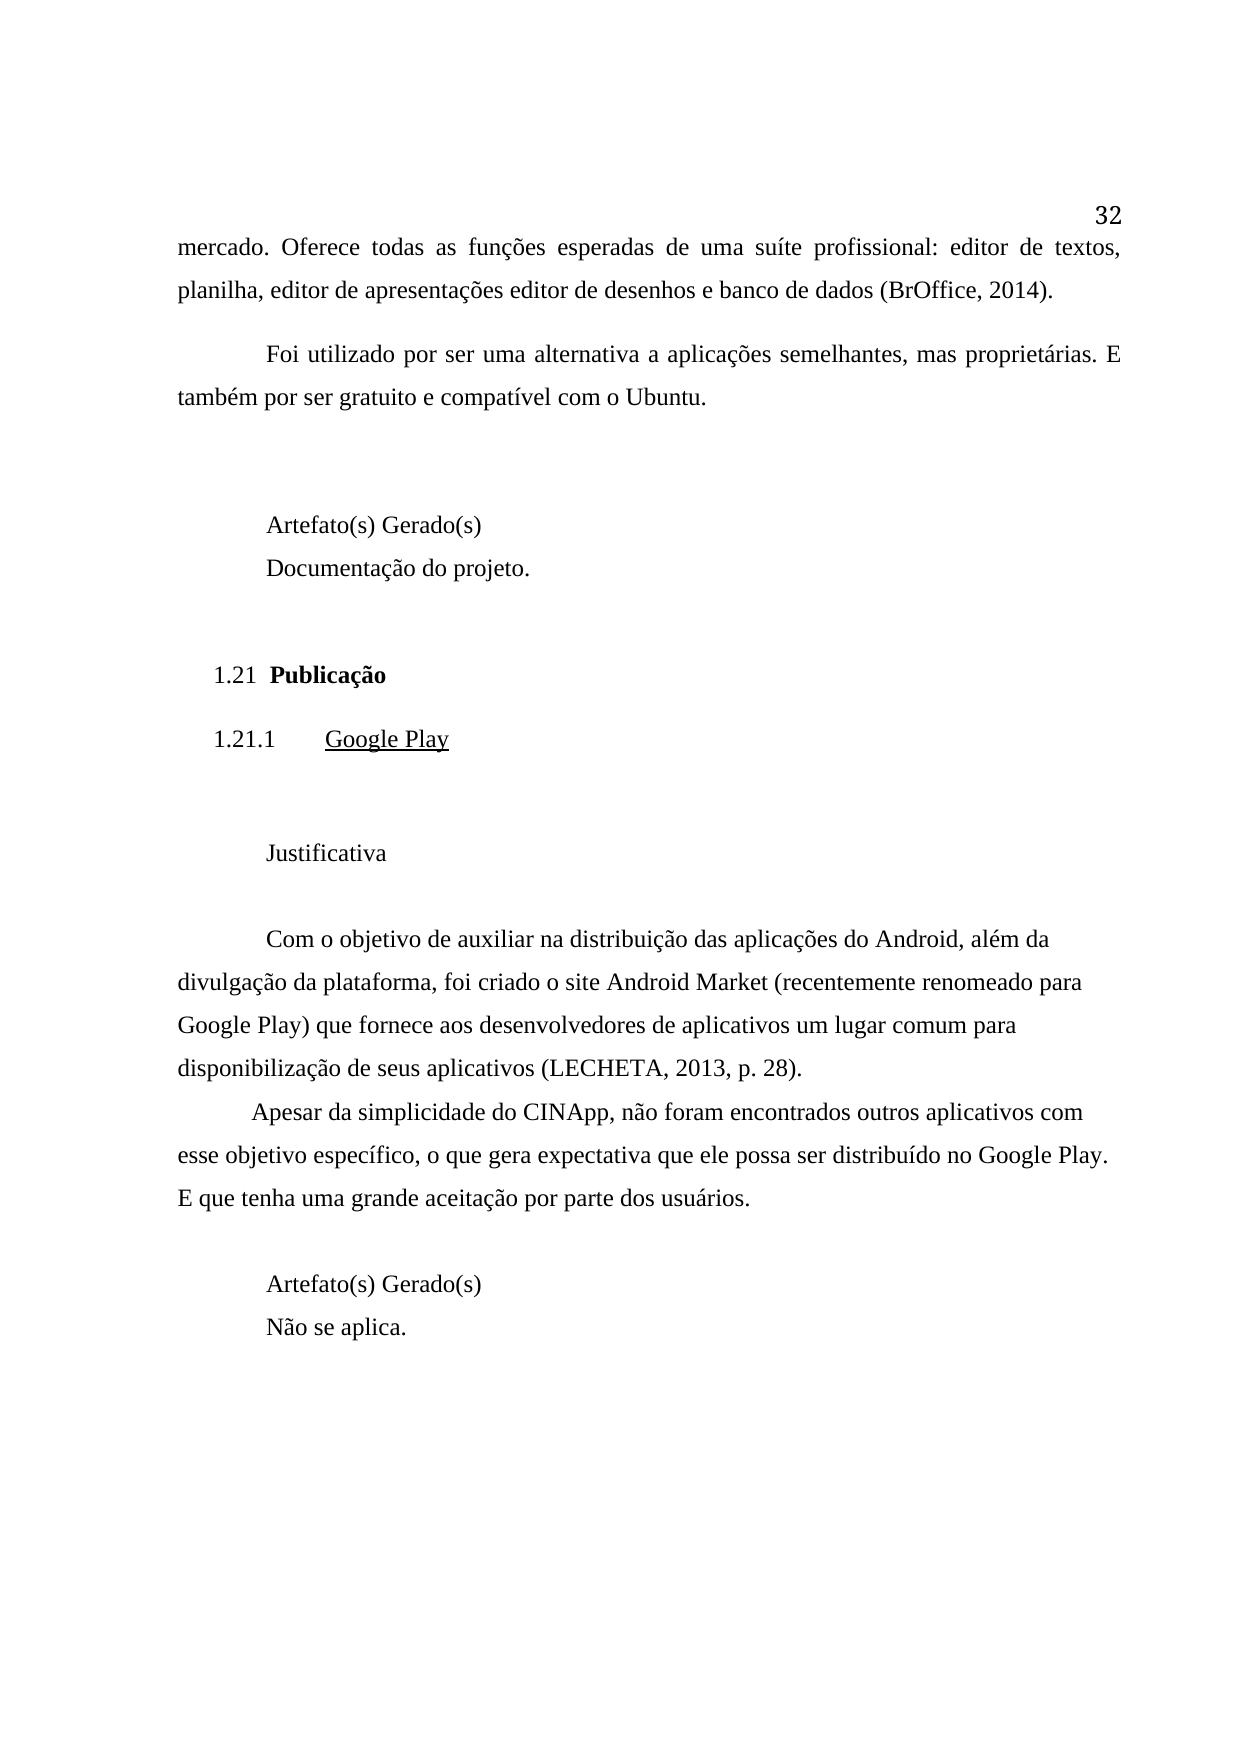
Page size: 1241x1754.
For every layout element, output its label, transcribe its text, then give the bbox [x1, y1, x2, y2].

text Apesar da simplicidade do CINApp, não foram encontrados outros aplicativos com esse objetivo específico, o que gera expectativa que ele possa ser distribuído no Google Play. E que tenha uma grande aceitação por parte dos usuários. [177, 1097, 1122, 1212]
text Foi utilizado por ser uma alternativa a aplicações semelhantes, mas proprietárias. E também por ser gratuito e compatível com o Ubuntu. [177, 339, 1122, 411]
subtitle Google Play [207, 724, 1122, 753]
text Não se aplica. [177, 1312, 1122, 1341]
subtitle Publicação [207, 660, 1122, 689]
text Justificativa [177, 838, 1122, 867]
text Artefato(s) Gerado(s) [177, 1269, 1122, 1298]
text Artefato(s) Gerado(s) [177, 510, 1122, 539]
text Documentação do projeto. [177, 553, 1122, 582]
text mercado. Oferece todas as funções esperadas de uma suíte profissional: editor de textos, planilha, editor de apresentações editor de desenhos e banco de dados (BrOffice, 2014). [177, 232, 1122, 304]
text Com o objetivo de auxiliar na distribuição das aplicações do Android, além da divulgação da plataforma, foi criado o site Android Market (recentemente renomeado para Google Play) que fornece aos desenvolvedores de aplicativos um lugar comum para disponibilização de seus aplicativos (LECHETA, 2013, p. 28). [177, 924, 1122, 1082]
